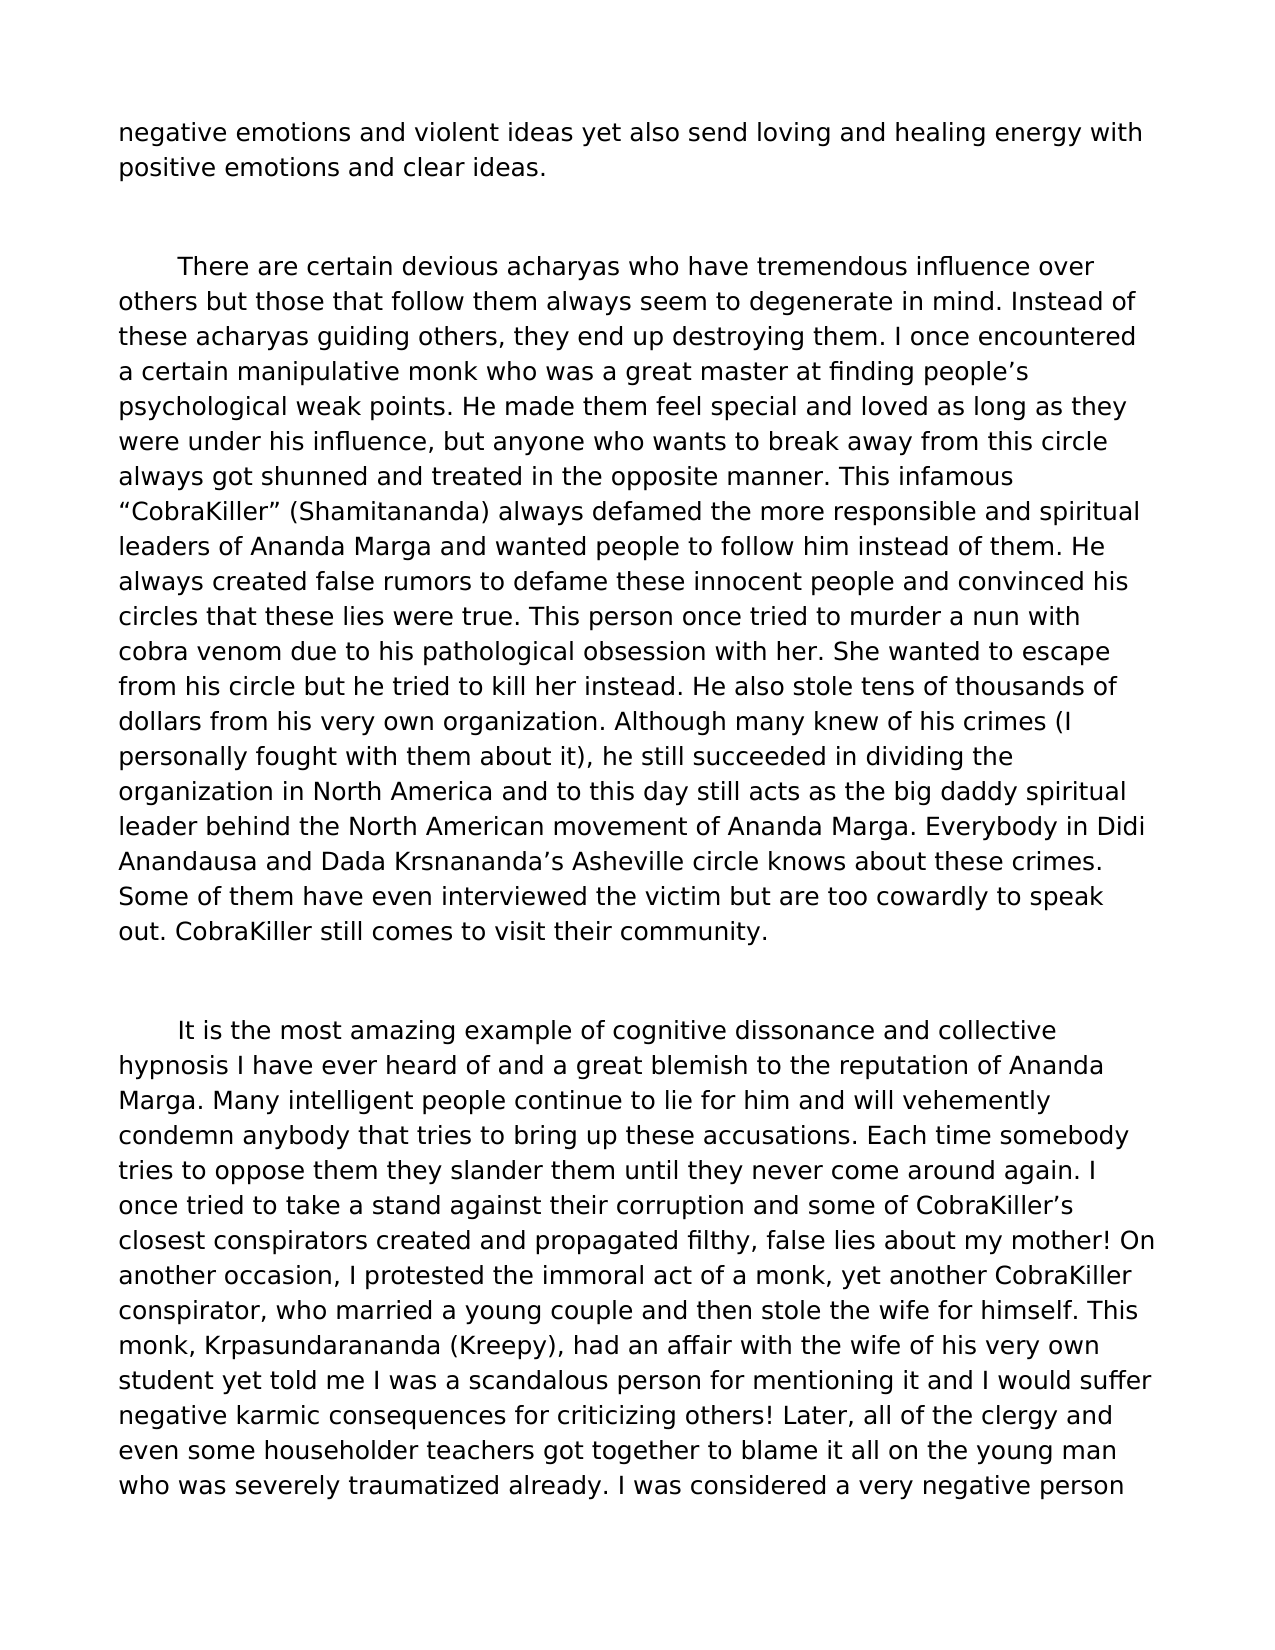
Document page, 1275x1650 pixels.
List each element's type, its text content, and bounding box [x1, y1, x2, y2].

text It is the most amazing example of cognitive dissonance and collective hypnosis I have ever heard of and a great blemish to the reputation of Ananda Marga. Many intelligent people continue to lie for him and will vehemently condemn anybody that tries to bring up these accusations. Each time somebody tries to oppose them they slander them until they never come around again. I once tried to take a stand against their corruption and some of CobraKiller’s closest conspirators created and propagated filthy, false lies about my mother! On another occasion, I protested the immoral act of a monk, yet another CobraKiller conspirator, who married a young couple and then stole the wife for himself. This monk, Krpasundarananda (Kreepy), had an affair with the wife of his very own student yet told me I was a scandalous person for mentioning it and I would suffer negative karmic consequences for criticizing others! Later, all of the clergy and even some householder teachers got together to blame it all on the young man who was severely traumatized already. I was considered a very negative person [118, 1016, 1157, 1501]
text There are certain devious acharyas who have tremendous influence over others but those that follow them always seem to degenerate in mind. Instead of these acharyas guiding others, they end up destroying them. I once encountered a certain manipulative monk who was a great master at finding people’s psychological weak points. He made them feel special and loved as long as they were under his influence, but anyone who wants to break away from this circle always got shunned and treated in the opposite manner. This infamous “CobraKiller” (Shamitananda) always defamed the more responsible and spiritual leaders of Ananda Marga and wanted people to follow him instead of them. He always created false rumors to defame these innocent people and convinced his circles that these lies were true. This person once tried to murder a nun with cobra venom due to his pathological obsession with her. She wanted to escape from his circle but he tried to kill her instead. He also stole tens of thousands of dollars from his very own organization. Although many knew of his crimes (I personally fought with them about it), he still succeeded in dividing the organization in North America and to this day still acts as the big daddy spiritual leader behind the North American movement of Ananda Marga. Everybody in Didi Anandausa and Dada Krsnananda’s Asheville circle knows about these crimes. Some of them have even interviewed the victim but are too cowardly to speak out. CobraKiller still comes to visit their community. [118, 252, 1157, 946]
text negative emotions and violent ideas yet also send loving and healing energy with positive emotions and clear ideas. [118, 118, 1157, 182]
